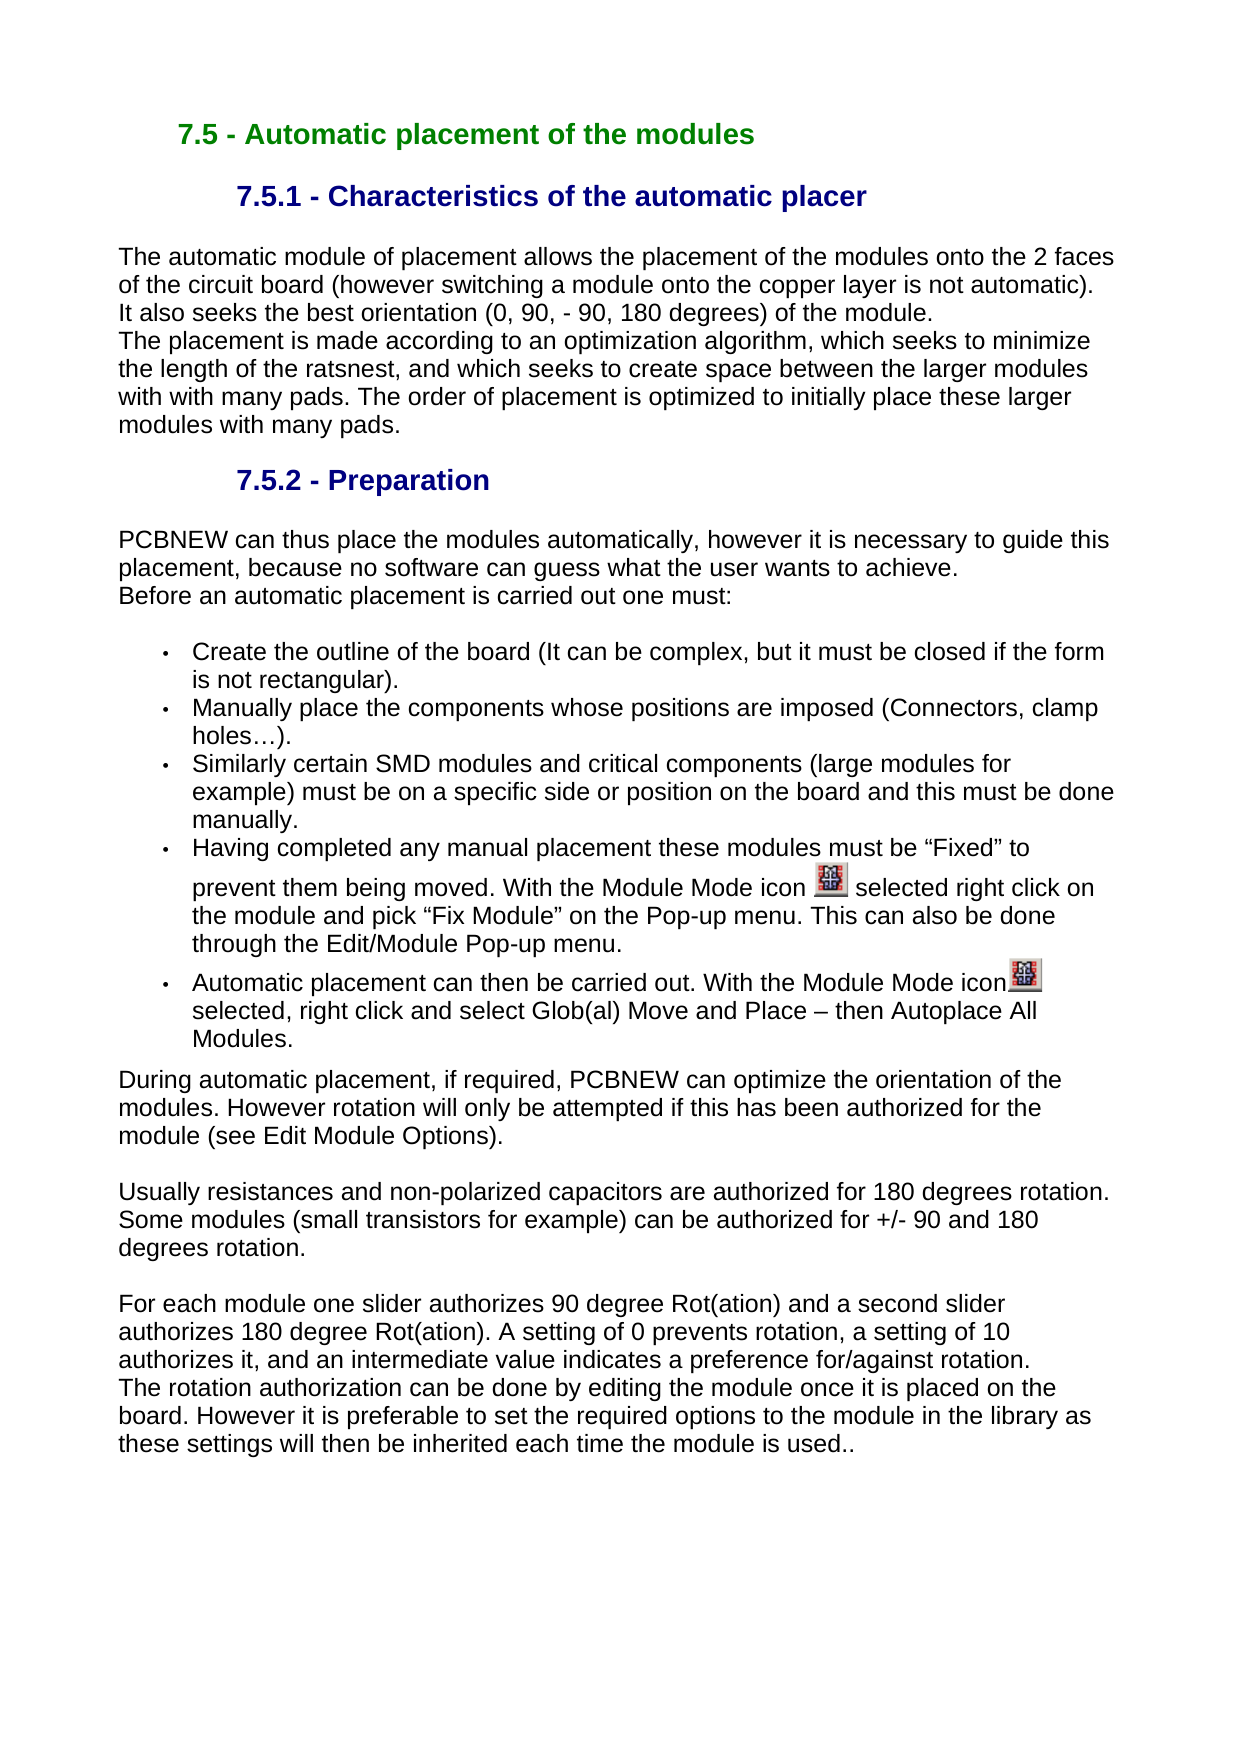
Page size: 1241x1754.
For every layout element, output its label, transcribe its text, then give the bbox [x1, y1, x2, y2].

subtitle Preparation [236, 464, 1122, 496]
subtitle Before an automatic placement is carried out one must: [118, 582, 1122, 610]
subtitle The rotation authorization can be done by editing the module once it is placed on the board. However it is preferable to set the required options to the module in the library as these settings will then be inherited each time the module is used.. [118, 1374, 1122, 1458]
list Manually place the components whose positions are imposed (Connectors, clamp holes…). [162, 694, 1122, 750]
subtitle The automatic module of placement allows the placement of the modules onto the 2 faces of the circuit board (however switching a module onto the copper layer is not automatic). [118, 242, 1122, 298]
list Create the outline of the board (It can be complex, but it must be closed if the form is not rectangular). [162, 638, 1122, 694]
subtitle For each module one slider authorizes 90 degree Rot(ation) and a second slider authorizes 180 degree Rot(ation). A setting of 0 prevents rotation, a setting of 10 authorizes it, and an intermediate value indicates a preference for/against rotation. [118, 1290, 1122, 1374]
subtitle The placement is made according to an optimization algorithm, which seeks to minimize the length of the ratsnest, and which seeks to create space between the larger modules with with many pads. The order of placement is optimized to initially place these larger modules with many pads. [118, 327, 1122, 439]
subtitle Usually resistances and non-polarized capacitors are authorized for 180 degrees rotation. Some modules (small transistors for example) can be authorized for +/- 90 and 180 degrees rotation. [118, 1178, 1122, 1262]
subtitle PCBNEW can thus place the modules automatically, however it is necessary to guide this placement, because no software can guess what the user wants to achieve. [118, 526, 1122, 582]
subtitle During automatic placement, if required, PCBNEW can optimize the orientation of the modules. However rotation will only be attempted if this has been authorized for the module (see Edit Module Options). [118, 1066, 1122, 1150]
list Having completed any manual placement these modules must be “Fixed” to prevent them being moved. With the Module Mode icon selected right click on the module and pick “Fix Module” on the Pop-up menu. This can also be done through the Edit/Module Pop-up menu. [162, 834, 1122, 958]
picture [814, 862, 849, 897]
subtitle It also seeks the best orientation (0, 90, - 90, 180 degrees) of the module. [118, 298, 1122, 327]
list Automatic placement can then be carried out. With the Module Mode icon selected, right click and select Glob(al) Move and Place – then Autoplace All Modules. [162, 958, 1122, 1053]
subtitle Automatic placement of the modules [177, 118, 1122, 151]
list Similarly certain SMD modules and critical components (large modules for example) must be on a specific side or position on the board and this must be done manually. [162, 750, 1122, 834]
subtitle Characteristics of the automatic placer [236, 180, 1122, 213]
picture [1008, 957, 1043, 992]
